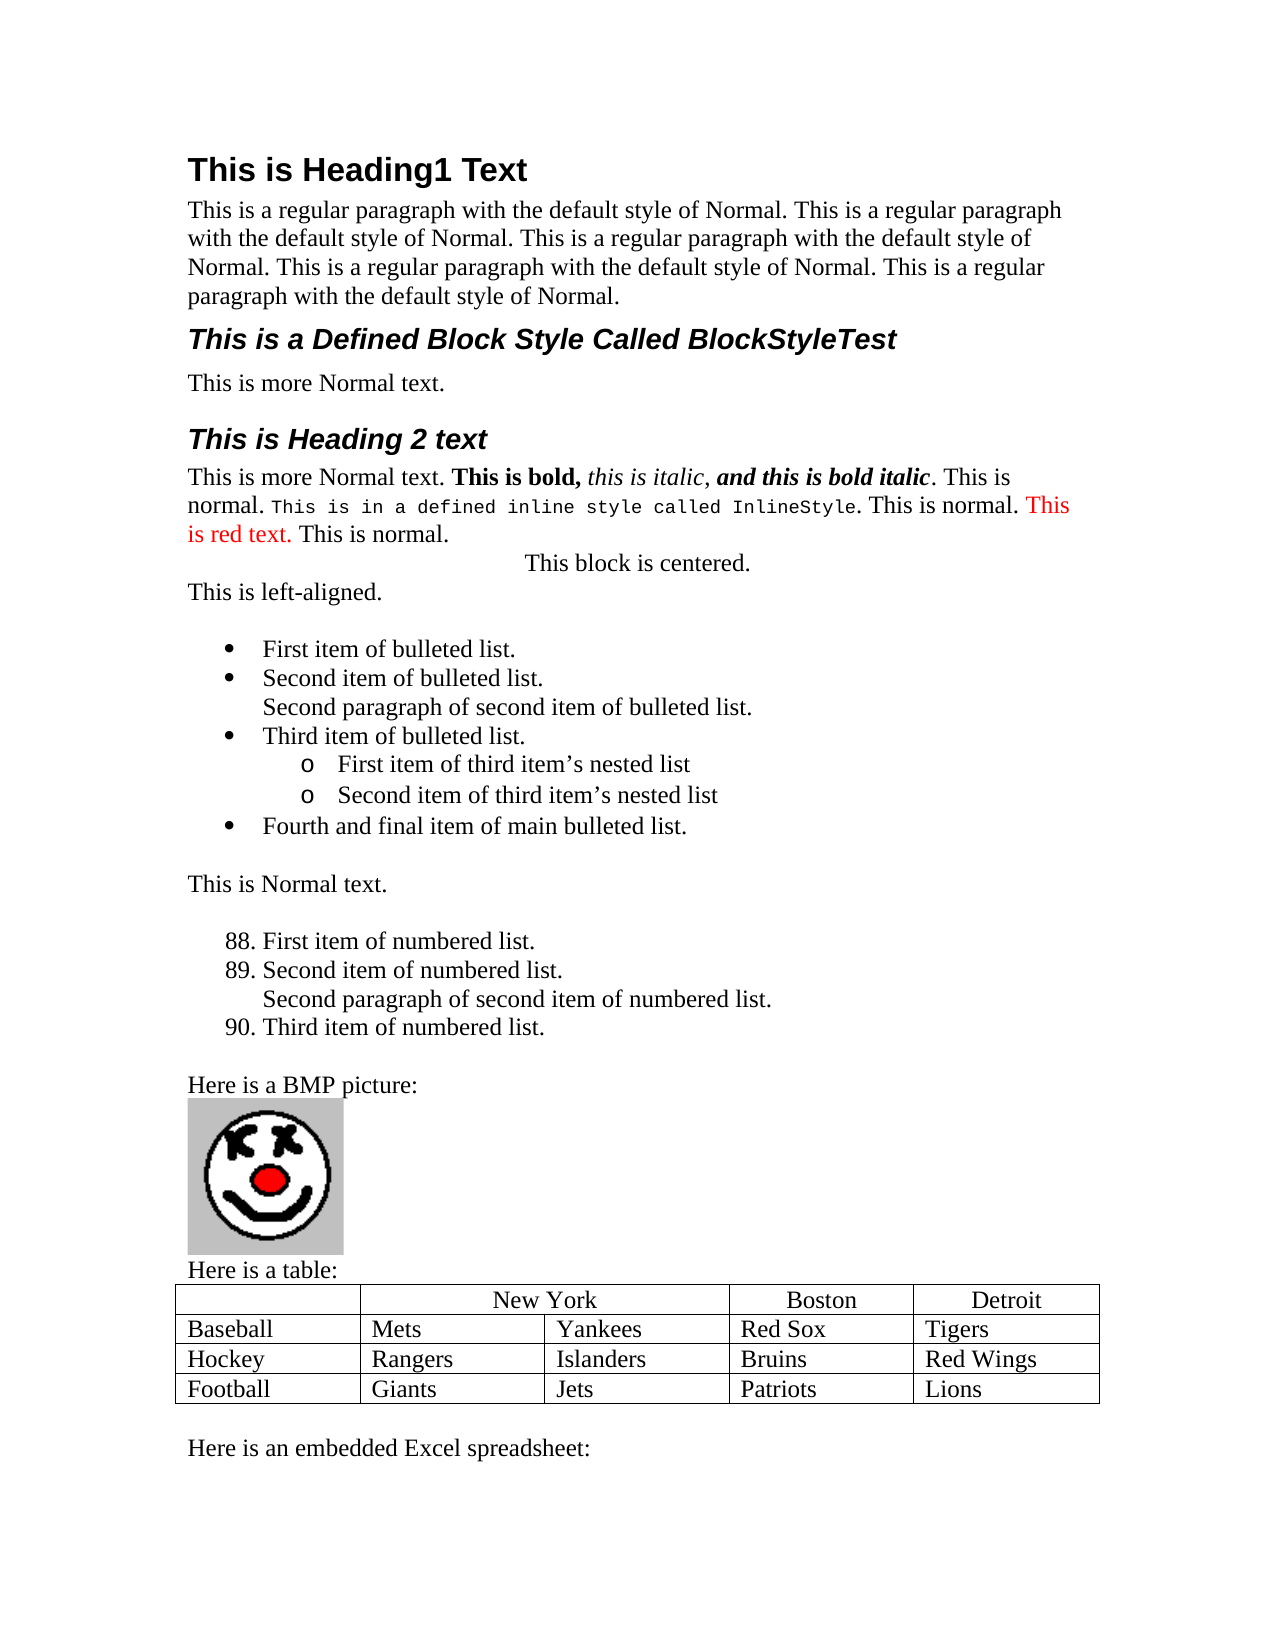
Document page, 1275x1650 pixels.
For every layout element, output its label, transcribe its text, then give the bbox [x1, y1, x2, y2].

text This is left-aligned. [187, 577, 1087, 606]
text This block is centered. [187, 548, 1087, 577]
list First item of numbered list. [225, 926, 1087, 955]
text Second paragraph of second item of bulleted list. [262, 692, 1087, 721]
subtitle This is Heading 2 text [187, 422, 1087, 456]
text Here is a BMP picture: [187, 1070, 1087, 1099]
subtitle This is Heading1 Text [187, 150, 1087, 188]
table_cell Red Sox [730, 1315, 913, 1343]
table_cell Giants [361, 1374, 544, 1403]
list First item of bulleted list. [225, 634, 1087, 663]
list Third item of numbered list. [225, 1012, 1087, 1041]
table_cell Hockey [176, 1344, 360, 1373]
table_cell Jets [545, 1374, 729, 1403]
list First item of third item’s nested list [300, 749, 1087, 780]
text Second paragraph of second item of numbered list. [262, 984, 1087, 1012]
list Fourth and final item of main bulleted list. [225, 811, 1087, 840]
table_header Boston [730, 1285, 913, 1313]
table_header New York [361, 1285, 729, 1313]
table_cell Patriots [730, 1374, 913, 1403]
text Here is an embedded Excel spreadsheet: [187, 1433, 1087, 1461]
table_header [176, 1285, 360, 1313]
table_cell Tigers [914, 1315, 1099, 1343]
table_cell Bruins [730, 1344, 913, 1373]
table_cell Football [176, 1374, 360, 1403]
table_cell Mets [361, 1315, 544, 1343]
table_cell Rangers [361, 1344, 544, 1373]
text This is more Normal text. [187, 368, 1087, 397]
table_header Detroit [914, 1285, 1099, 1313]
text Here is a table: [187, 1255, 1087, 1284]
list Second item of third item’s nested list [300, 780, 1087, 811]
picture [187, 1098, 344, 1255]
list Second item of bulleted list. [225, 663, 1087, 692]
table_cell Lions [914, 1374, 1099, 1403]
table_cell Red Wings [914, 1344, 1099, 1373]
text This is Normal text. [187, 869, 1087, 897]
text This is a Defined Block Style Called BlockStyleTest [187, 322, 1087, 356]
text This is a regular paragraph with the default style of Normal. This is a regular paragraph with the default style of Normal. This is a regular paragraph with the default style of Normal. This is a regular paragraph with the default style of Normal. This is a regular paragraph with the default style of Normal. [187, 195, 1087, 310]
list Second item of numbered list. [225, 955, 1087, 984]
table_cell Islanders [545, 1344, 729, 1373]
table_cell Yankees [545, 1315, 729, 1343]
list Third item of bulleted list. [225, 721, 1087, 749]
text This is more Normal text. This is bold, this is italic, and this is bold italic. This is normal. This is in a defined inline style called InlineStyle. This is normal. This is red text. This is normal. [187, 462, 1087, 548]
table_cell Baseball [176, 1315, 360, 1343]
